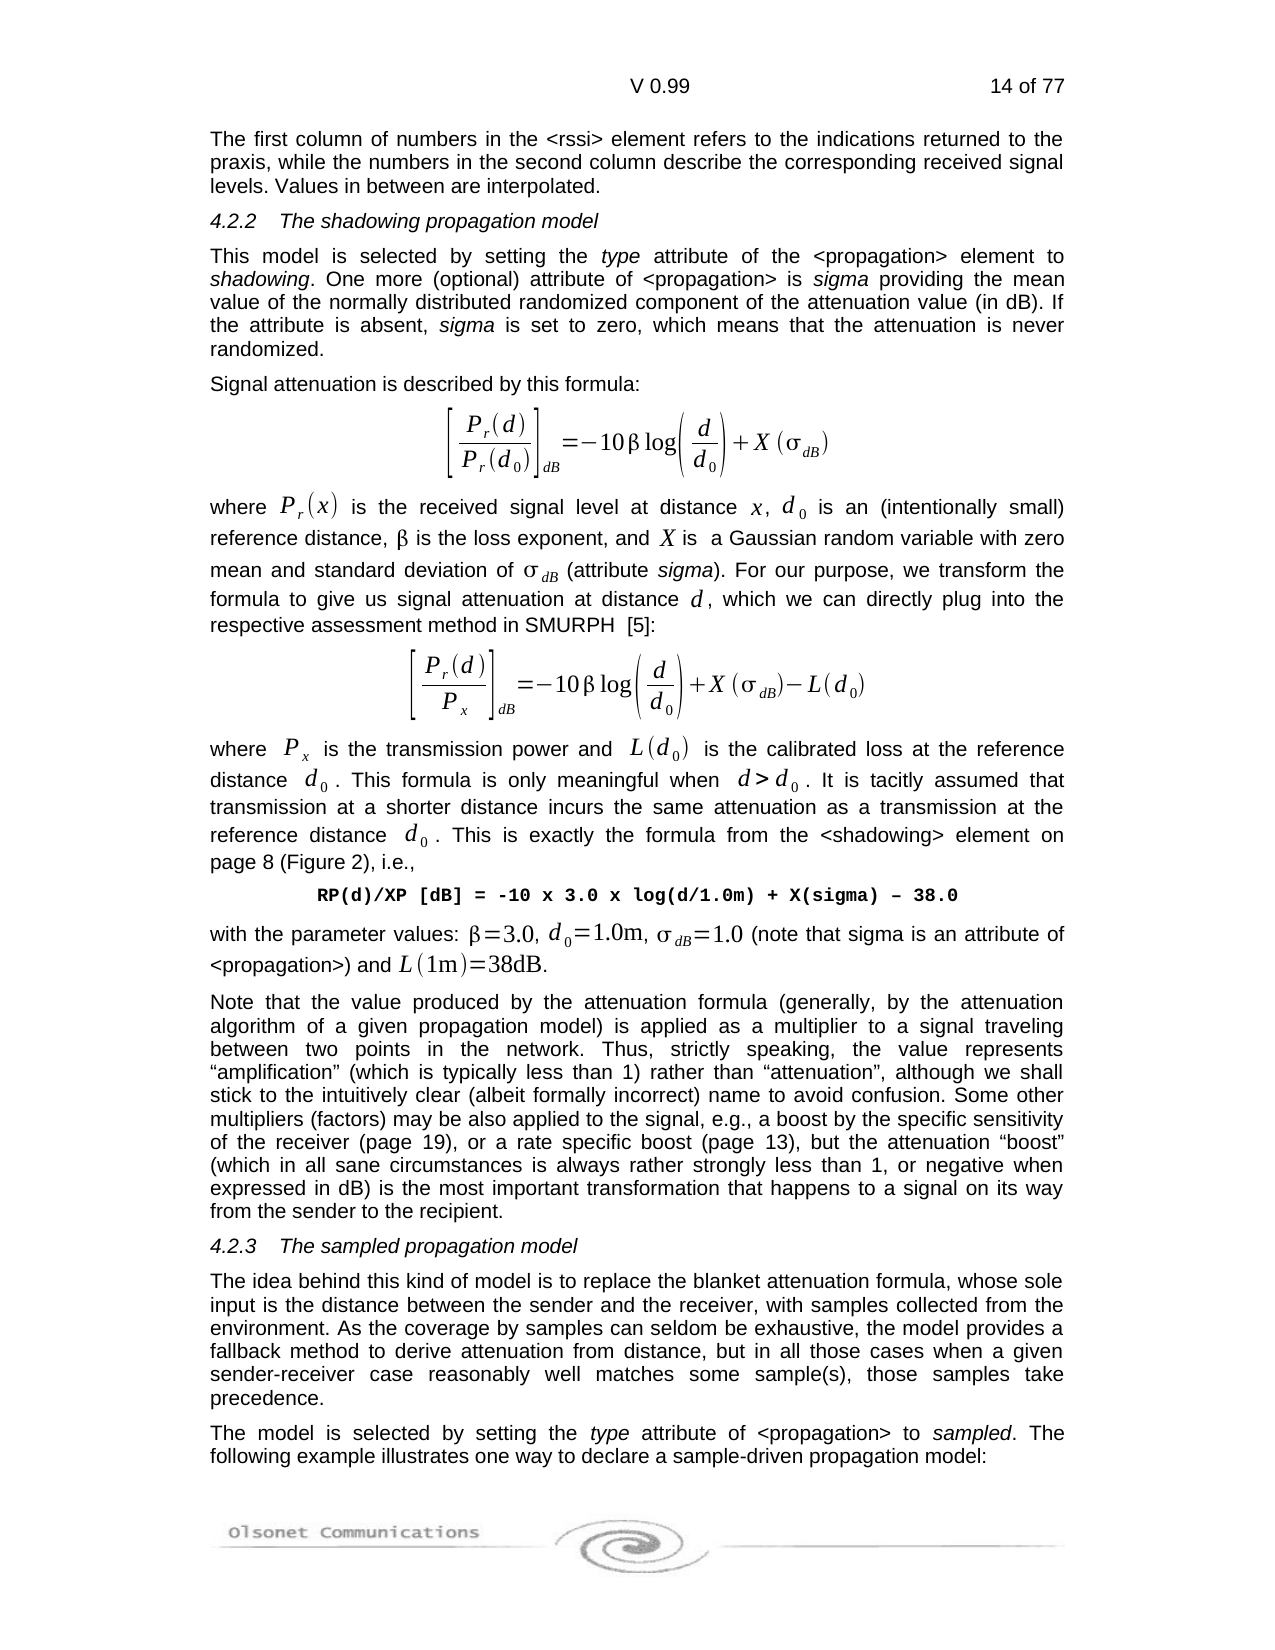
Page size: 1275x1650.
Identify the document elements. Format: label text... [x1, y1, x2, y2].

text Note that the value produced by the attenuation formula (generally, by the attenuation algorithm of a given propagation model) is applied as a multiplier to a signal traveling between two points in the network. Thus, strictly speaking, the value represents “amplification” (which is typically less than 1) rather than “attenuation”, although we shall stick to the intuitively clear (albeit formally incorrect) name to avoid confusion. Some other multipliers (factors) may be also applied to the signal, e.g., a boost by the specific sensitivity of the receiver (page 20), or a rate specific boost (page 13), but the attenuation “boost” (which in all sane circumstances is always rather strongly less than 1, or negative when expressed in dB) is the most important transformation that happens to a signal on its way from the sender to the recipient. [210, 991, 1065, 1223]
text where is the received signal level at distance , is an (intentionally small) reference distance, is the loss exponent, and is a Gaussian random variable with zero mean and standard deviation of (attribute sigma). For our purpose, we transform the formula to give us signal attenuation at distance , which we can directly plug into the respective assessment method in SMURPH [5]: [210, 492, 1065, 637]
text The model is selected by setting the type attribute of <propagation> to sampled. The following example illustrates one way to declare a sample-driven propagation model: [210, 1421, 1065, 1468]
text Signal attenuation is described by this formula: [210, 372, 1065, 395]
text RP(d)/XP [dB] = -10 x 3.0 x log(d/1.0m) + X(sigma) – 38.0 [210, 885, 1065, 907]
text The idea behind this kind of model is to replace the blanket attenuation formula, whose sole input is the distance between the sender and the receiver, with samples collected from the environment. As the coverage by samples can seldom be exhaustive, the model provides a fallback method to derive attenuation from distance, but in all those cases when a given sender-receiver case reasonably well matches some sample(s), those samples take precedence. [210, 1270, 1065, 1409]
text where is the transmission power and is the calibrated loss at the reference distance . This formula is only meaningful when . It is tacitly assumed that transmission at a shorter distance incurs the same attenuation as a transmission at the reference distance . This is exactly the formula from the <shadowing> element on page 8 (Figure 2), i.e., [210, 733, 1065, 874]
picture [210, 1504, 1065, 1596]
text The first column of numbers in the <rssi> element refers to the indications returned to the praxis, while the numbers in the second column describe the corresponding received signal levels. Values in between are interpolated. [210, 128, 1065, 197]
text with the parameter values: , , (note that sigma is an attribute of <propagation>) and . [210, 918, 1065, 979]
subtitle The shadowing propagation model [210, 209, 1065, 232]
subtitle The sampled propagation model [210, 1235, 1065, 1258]
text This model is selected by setting the type attribute of the <propagation> element to shadowing. One more (optional) attribute of <propagation> is sigma providing the mean value of the normally distributed randomized component of the attenuation value (in dB). If the attribute is absent, sigma is set to zero, which means that the attenuation is never randomized. [210, 244, 1065, 360]
